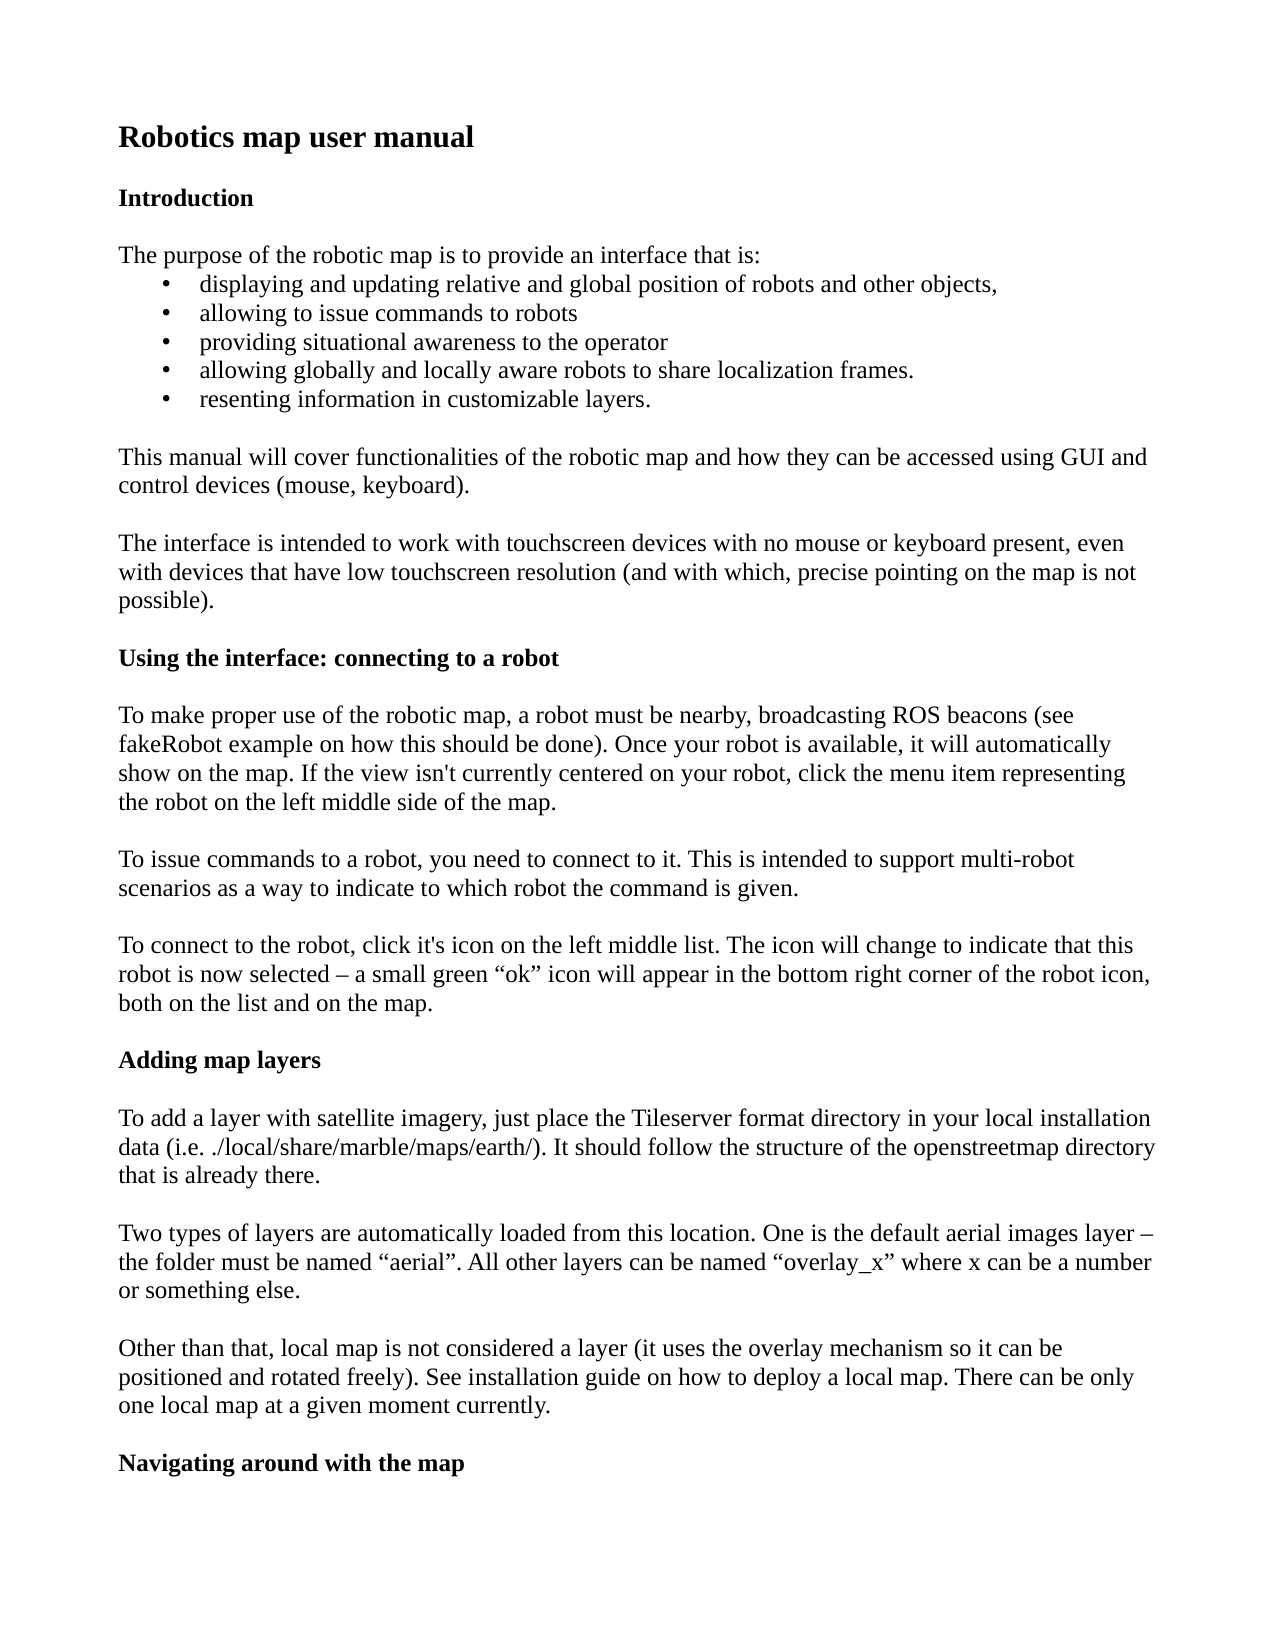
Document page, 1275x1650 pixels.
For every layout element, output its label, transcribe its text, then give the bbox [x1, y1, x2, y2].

text Adding map layers [118, 1045, 1157, 1074]
text Robotics map user manual [118, 118, 1157, 154]
text The interface is intended to work with touchscreen devices with no mouse or keyboard present, even with devices that have low touchscreen resolution (and with which, precise pointing on the map is not possible). [118, 528, 1157, 614]
list providing situational awareness to the operator [162, 327, 1157, 355]
list resenting information in customizable layers. [162, 384, 1157, 413]
text Other than that, local map is not considered a layer (it uses the overlay mechanism so it can be positioned and rotated freely). See installation guide on how to deploy a local map. There can be only one local map at a given moment currently. [118, 1333, 1157, 1419]
list allowing globally and locally aware robots to share localization frames. [162, 355, 1157, 384]
list displaying and updating relative and global position of robots and other objects, [162, 269, 1157, 298]
text To issue commands to a robot, you need to connect to it. This is intended to support multi-robot scenarios as a way to indicate to which robot the command is given. [118, 844, 1157, 902]
text To make proper use of the robotic map, a robot must be nearby, broadcasting ROS beacons (see fakeRobot example on how this should be done). Once your robot is available, it will automatically show on the map. If the view isn't currently centered on your robot, click the menu item representing the robot on the left middle side of the map. [118, 700, 1157, 815]
text Two types of layers are automatically loaded from this location. One is the default aerial images layer – the folder must be named “aerial”. All other layers can be named “overlay_x” where x can be a number or something else. [118, 1218, 1157, 1304]
text The purpose of the robotic map is to provide an interface that is: [118, 240, 1157, 269]
text To connect to the robot, click it's icon on the left middle list. The icon will change to indicate that this robot is now selected – a small green “ok” icon will appear in the bottom right corner of the robot icon, both on the list and on the map. [118, 930, 1157, 1017]
text This manual will cover functionalities of the robotic map and how they can be accessed using GUI and control devices (mouse, keyboard). [118, 442, 1157, 499]
text Navigating around with the map [118, 1448, 1157, 1477]
text Introduction [118, 183, 1157, 212]
list allowing to issue commands to robots [162, 298, 1157, 327]
text To add a layer with satellite imagery, just place the Tileserver format directory in your local installation data (i.e. ./local/share/marble/maps/earth/). It should follow the structure of the openstreetmap directory that is already there. [118, 1103, 1157, 1189]
text Using the interface: connecting to a robot [118, 643, 1157, 672]
